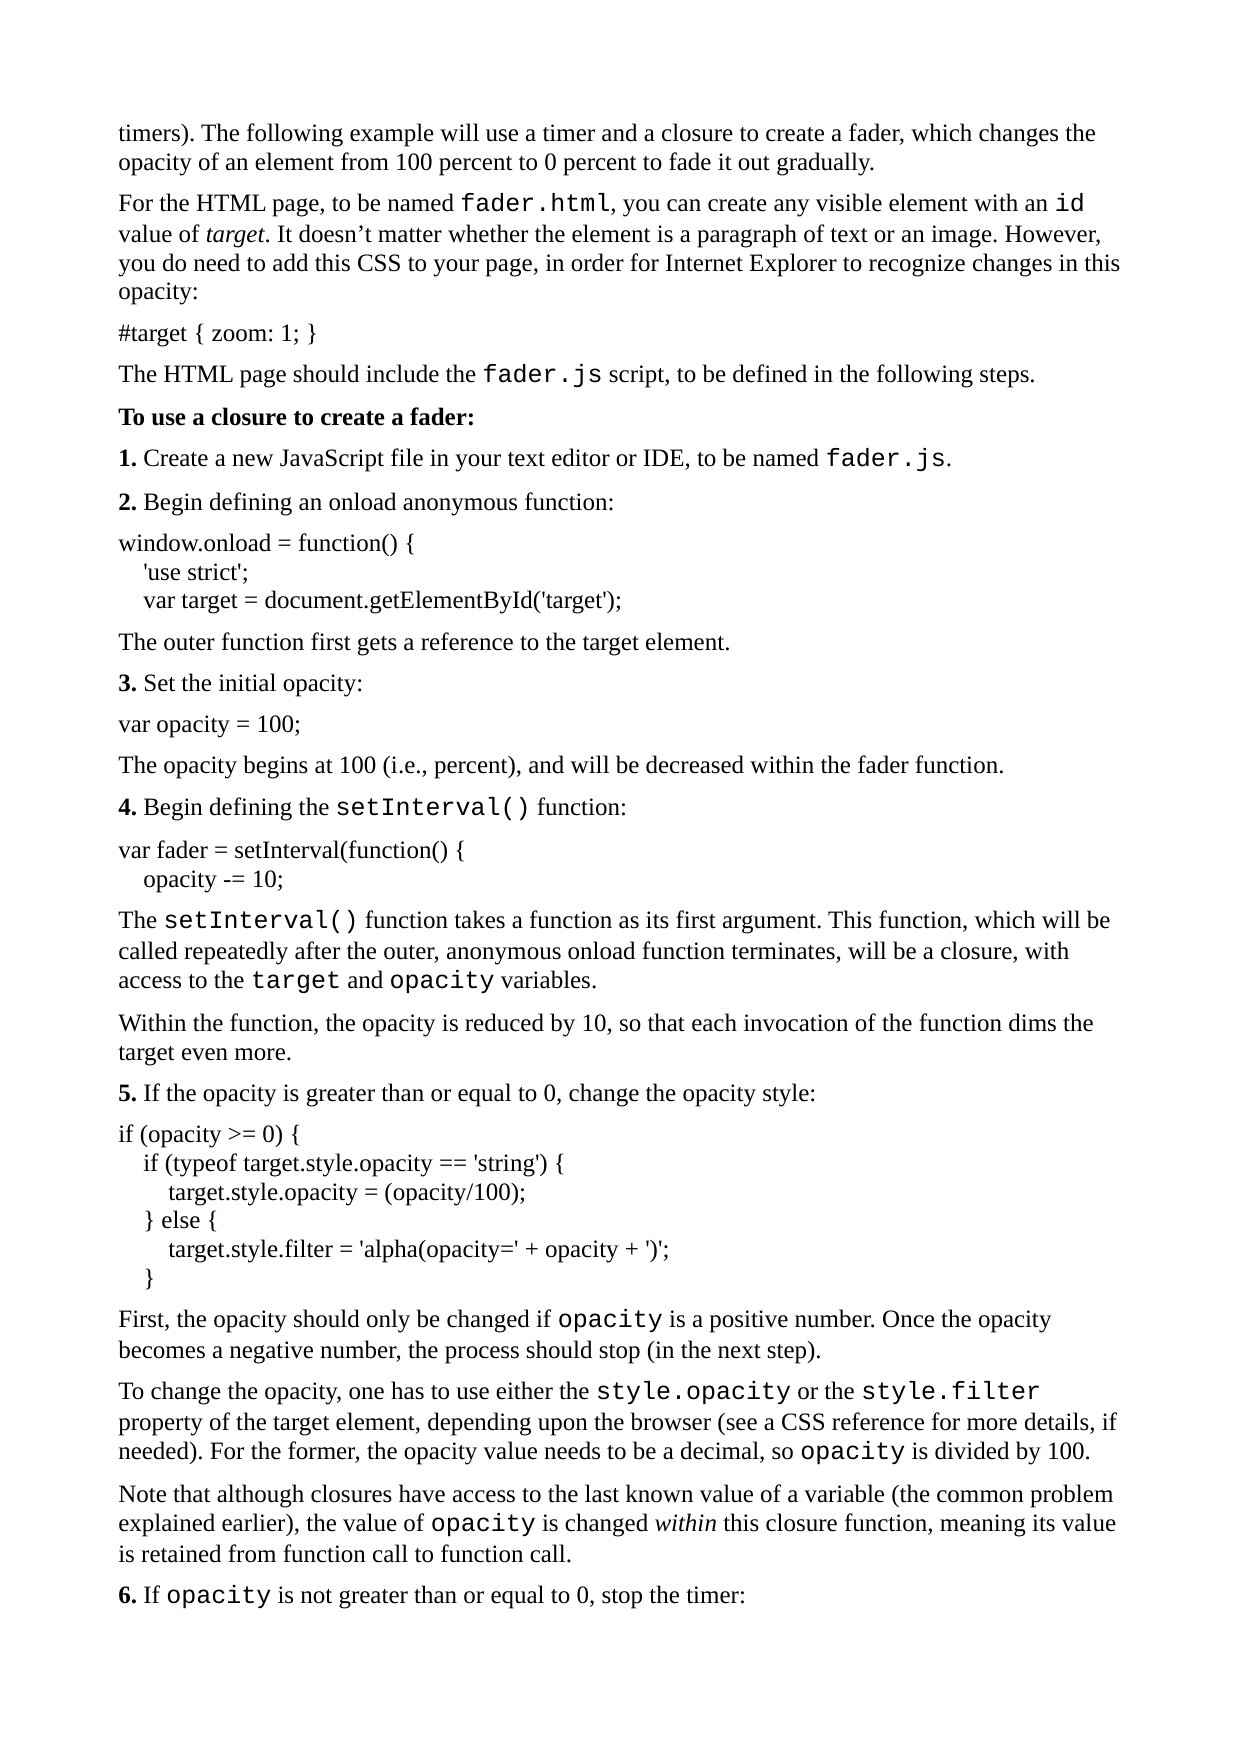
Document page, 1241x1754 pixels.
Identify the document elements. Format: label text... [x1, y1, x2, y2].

text 5. If the opacity is greater than or equal to 0, change the opacity style: [118, 1078, 1122, 1107]
text The setInterval() function takes a function as its first argument. This function, which will be called repeatedly after the outer, anonymous onload function terminates, will be a closure, with access to the target and opacity variables. [118, 905, 1122, 996]
text For the HTML page, to be named fader.html, you can create any visible element with an id value of target. It doesn’t matter whether the element is a paragraph of text or an image. However, you do need to add this CSS to your page, in order for Internet Explorer to recognize changes in this opacity: [118, 188, 1122, 305]
text window.onload = function() { 'use strict'; var target = document.getElementById('target'); [118, 528, 1122, 614]
text var opacity = 100; [118, 709, 1122, 738]
text First, the opacity should only be changed if opacity is a positive number. Once the opacity becomes a negative number, the process should stop (in the next step). [118, 1304, 1122, 1364]
text var fader = setInterval(function() { opacity -= 10; [118, 835, 1122, 893]
text 6. If opacity is not greater than or equal to 0, stop the timer: [118, 1580, 1122, 1611]
text 1. Create a new JavaScript file in your text editor or IDE, to be named fader.js. [118, 443, 1122, 474]
text Within the function, the opacity is reduced by 10, so that each invocation of the function dims the target even more. [118, 1008, 1122, 1066]
text To change the opacity, one has to use either the style.opacity or the style.filter property of the target element, depending upon the browser (see a CSS reference for more details, if needed). For the former, the opacity value needs to be a decimal, so opacity is divided by 100. [118, 1376, 1122, 1467]
text Note that although closures have access to the last known value of a variable (the common problem explained earlier), the value of opacity is changed within this closure function, meaning its value is retained from function call to function call. [118, 1479, 1122, 1568]
text The outer function first gets a reference to the target element. [118, 627, 1122, 656]
text 4. Begin defining the setInterval() function: [118, 792, 1122, 823]
text To use a closure to create a fader: [118, 402, 1122, 431]
text timers). The following example will use a timer and a closure to create a fader, which changes the opacity of an element from 100 percent to 0 percent to fade it out gradually. [118, 118, 1122, 176]
text 3. Set the initial opacity: [118, 668, 1122, 697]
text The opacity begins at 100 (i.e., percent), and will be decreased within the fader function. [118, 751, 1122, 779]
text if (opacity >= 0) { if (typeof target.style.opacity == 'string') { target.style.opacity = (opacity/100); } else { target.style.filter = 'alpha(opacity=' + opacity + ')'; } [118, 1119, 1122, 1292]
text #target { zoom: 1; } [118, 318, 1122, 346]
text 2. Begin defining an onload anonymous function: [118, 487, 1122, 516]
text The HTML page should include the fader.js script, to be defined in the following steps. [118, 359, 1122, 390]
